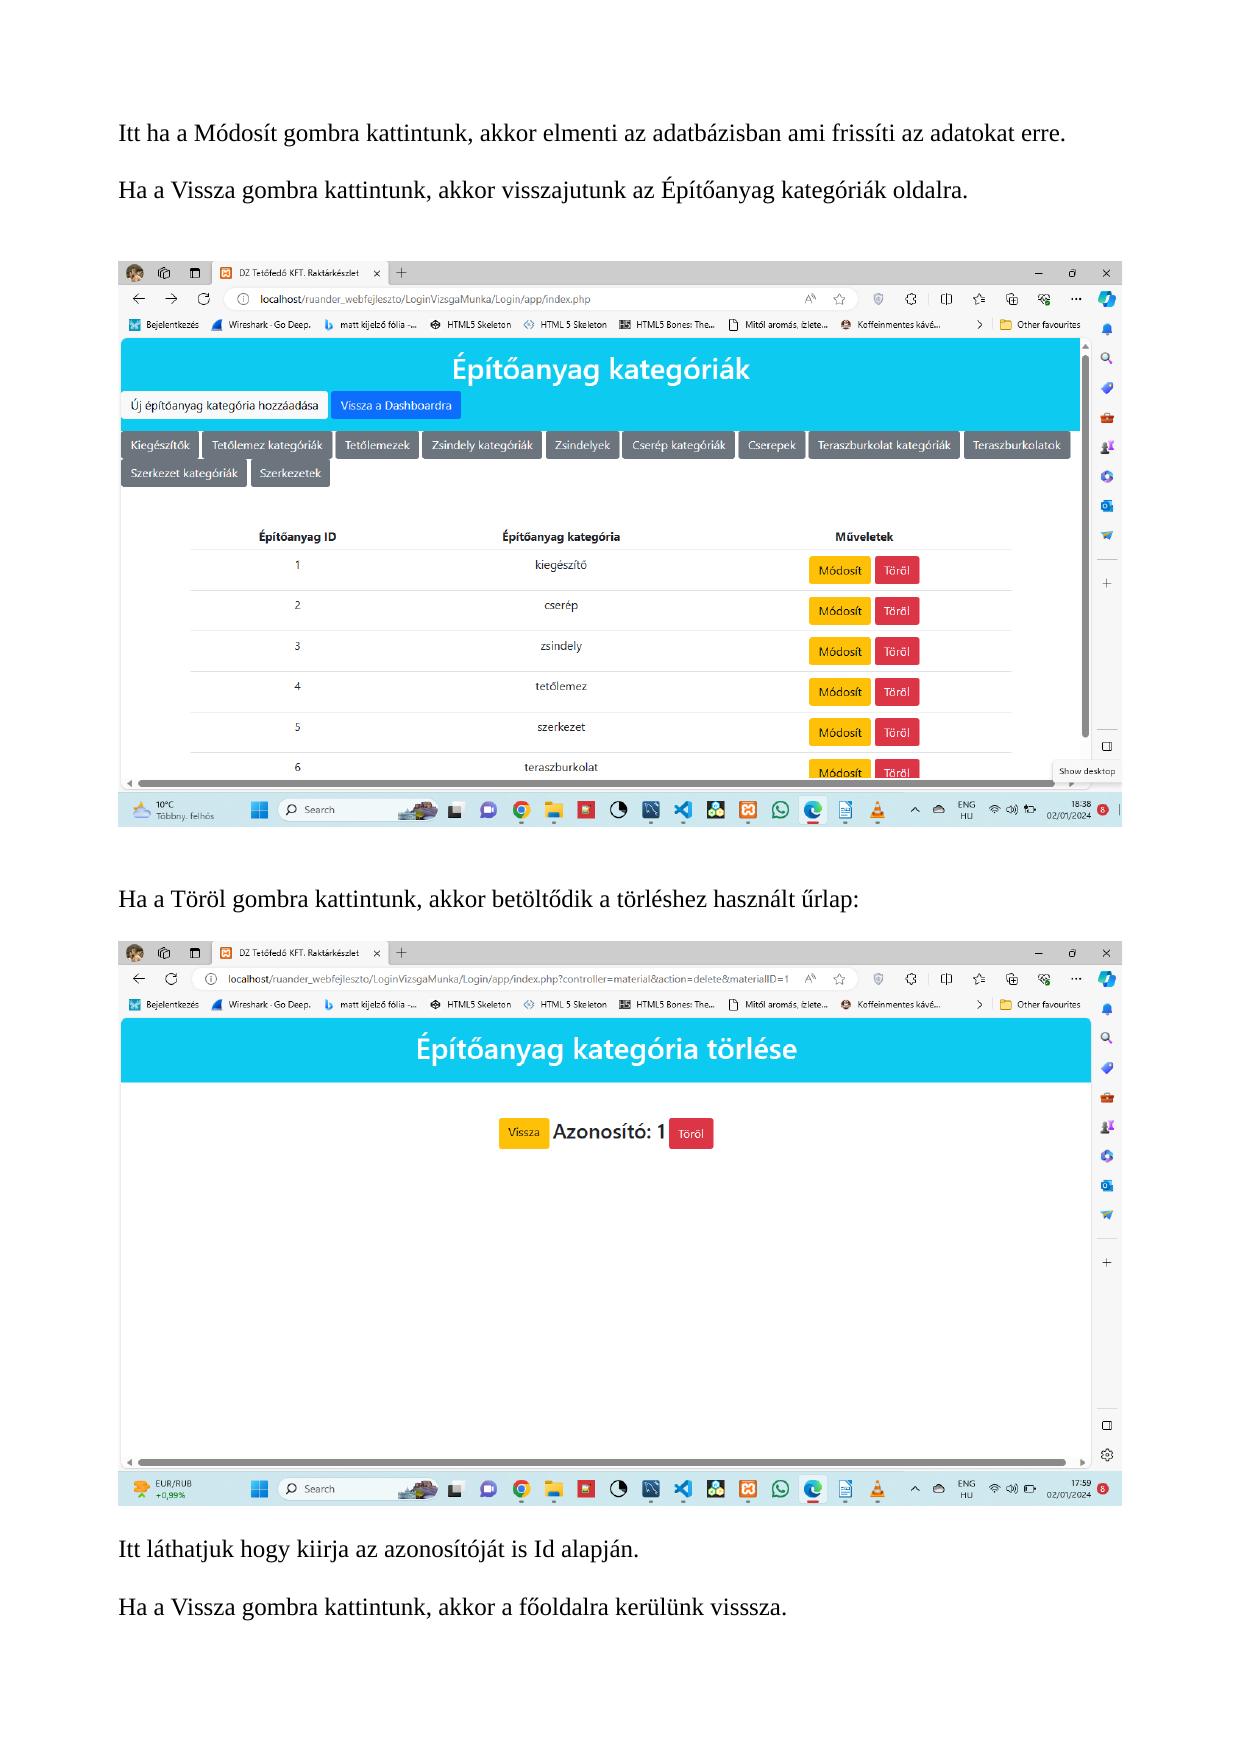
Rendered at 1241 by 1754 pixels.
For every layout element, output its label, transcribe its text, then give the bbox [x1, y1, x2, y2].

picture [118, 941, 1123, 1506]
text Ha a Vissza gombra kattintunk, akkor a főoldalra kerülünk visssza. [118, 1592, 1122, 1621]
text Ha a Töröl gombra kattintunk, akkor betöltődik a törléshez használt űrlap: [118, 884, 1122, 912]
text Itt láthatjuk hogy kiirja az azonosítóját is Id alapján. [118, 1534, 1122, 1563]
picture [118, 261, 1123, 827]
text Ha a Vissza gombra kattintunk, akkor visszajutunk az Építőanyag kategóriák oldalra. [118, 176, 1122, 204]
text Itt ha a Módosít gombra kattintunk, akkor elmenti az adatbázisban ami frissíti az adatokat erre. [118, 118, 1122, 147]
